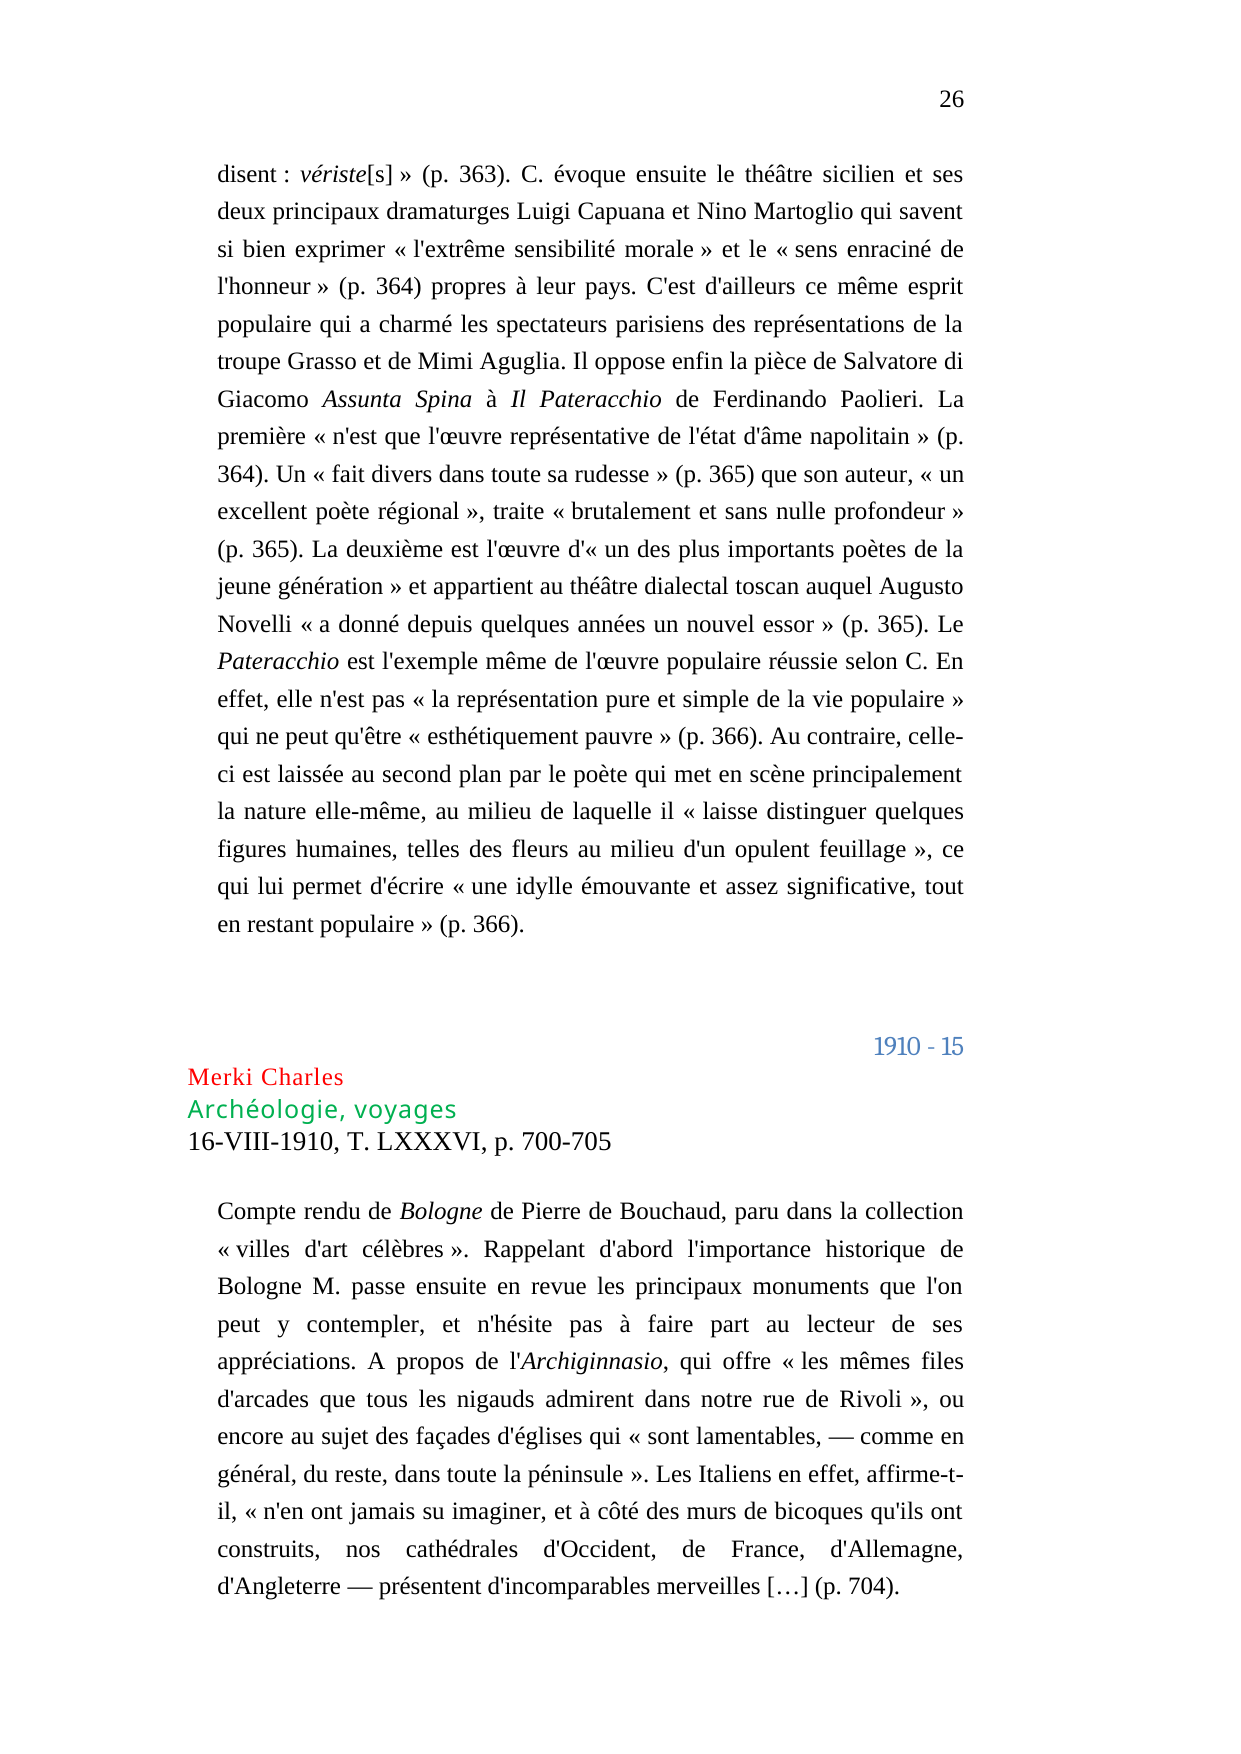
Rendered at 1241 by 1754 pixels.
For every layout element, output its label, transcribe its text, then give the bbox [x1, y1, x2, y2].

subtitle 1910 - 15 [217, 1025, 964, 1062]
text Merki Charles [187, 1062, 1053, 1091]
text Archéologie, voyages [187, 1091, 1053, 1125]
text 16-VIII-1910, T. LXXXVI, p. 700-705 [187, 1125, 1131, 1156]
text Compte rendu de Bologne de Pierre de Bouchaud, paru dans la collection « villes d'art célèbres ». Rappelant d'abord l'importance historique de Bologne M. passe ensuite en revue les principaux monuments que l'on peut y contempler, et n'hésite pas à faire part au lecteur de ses appréciations. A propos de l'Archiginnasio, qui offre « les mêmes files d'arcades que tous les nigauds admirent dans notre rue de Rivoli », ou encore au sujet des façades d'églises qui « sont lamentables, — comme en général, du reste, dans toute la péninsule ». Les Italiens en effet, affirme-t-il, « n'en ont jamais su imaginer, et à côté des murs de bicoques qu'ils ont construits, nos cathédrales d'Occident, de France, d'Allemagne, d'Angleterre — présentent d'incomparables merveilles […] (p. 704). [217, 1188, 964, 1600]
text disent : vériste[s] » (p. 363). C. évoque ensuite le théâtre sicilien et ses deux principaux dramaturges Luigi Capuana et Nino Martoglio qui savent si bien exprimer « l'extrême sensibilité morale » et le « sens enraciné de l'honneur » (p. 364) propres à leur pays. C'est d'ailleurs ce même esprit populaire qui a charmé les spectateurs parisiens des représentations de la troupe Grasso et de Mimi Aguglia. Il oppose enfin la pièce de Salvatore di Giacomo Assunta Spina à Il Pateracchio de Ferdinando Paolieri. La première « n'est que l'œuvre représentative de l'état d'âme napolitain » (p. 364). Un « fait divers dans toute sa rudesse » (p. 365) que son auteur, « un excellent poète régional », traite « brutalement et sans nulle profondeur » (p. 365). La deuxième est l'œuvre d'« un des plus importants poètes de la jeune génération » et appartient au théâtre dialectal toscan auquel Augusto Novelli « a donné depuis quelques années un nouvel essor » (p. 365). Le Pateracchio est l'exemple même de l'œuvre populaire réussie selon C. En effet, elle n'est pas « la représentation pure et simple de la vie populaire » qui ne peut qu'être « esthétiquement pauvre » (p. 366). Au contraire, celle-ci est laissée au second plan par le poète qui met en scène principalement la nature elle-même, au milieu de laquelle il « laisse distinguer quelques figures humaines, telles des fleurs au milieu d'un opulent feuillage », ce qui lui permet d'écrire « une idylle émouvante et assez significative, tout en restant populaire » (p. 366). [217, 150, 964, 937]
